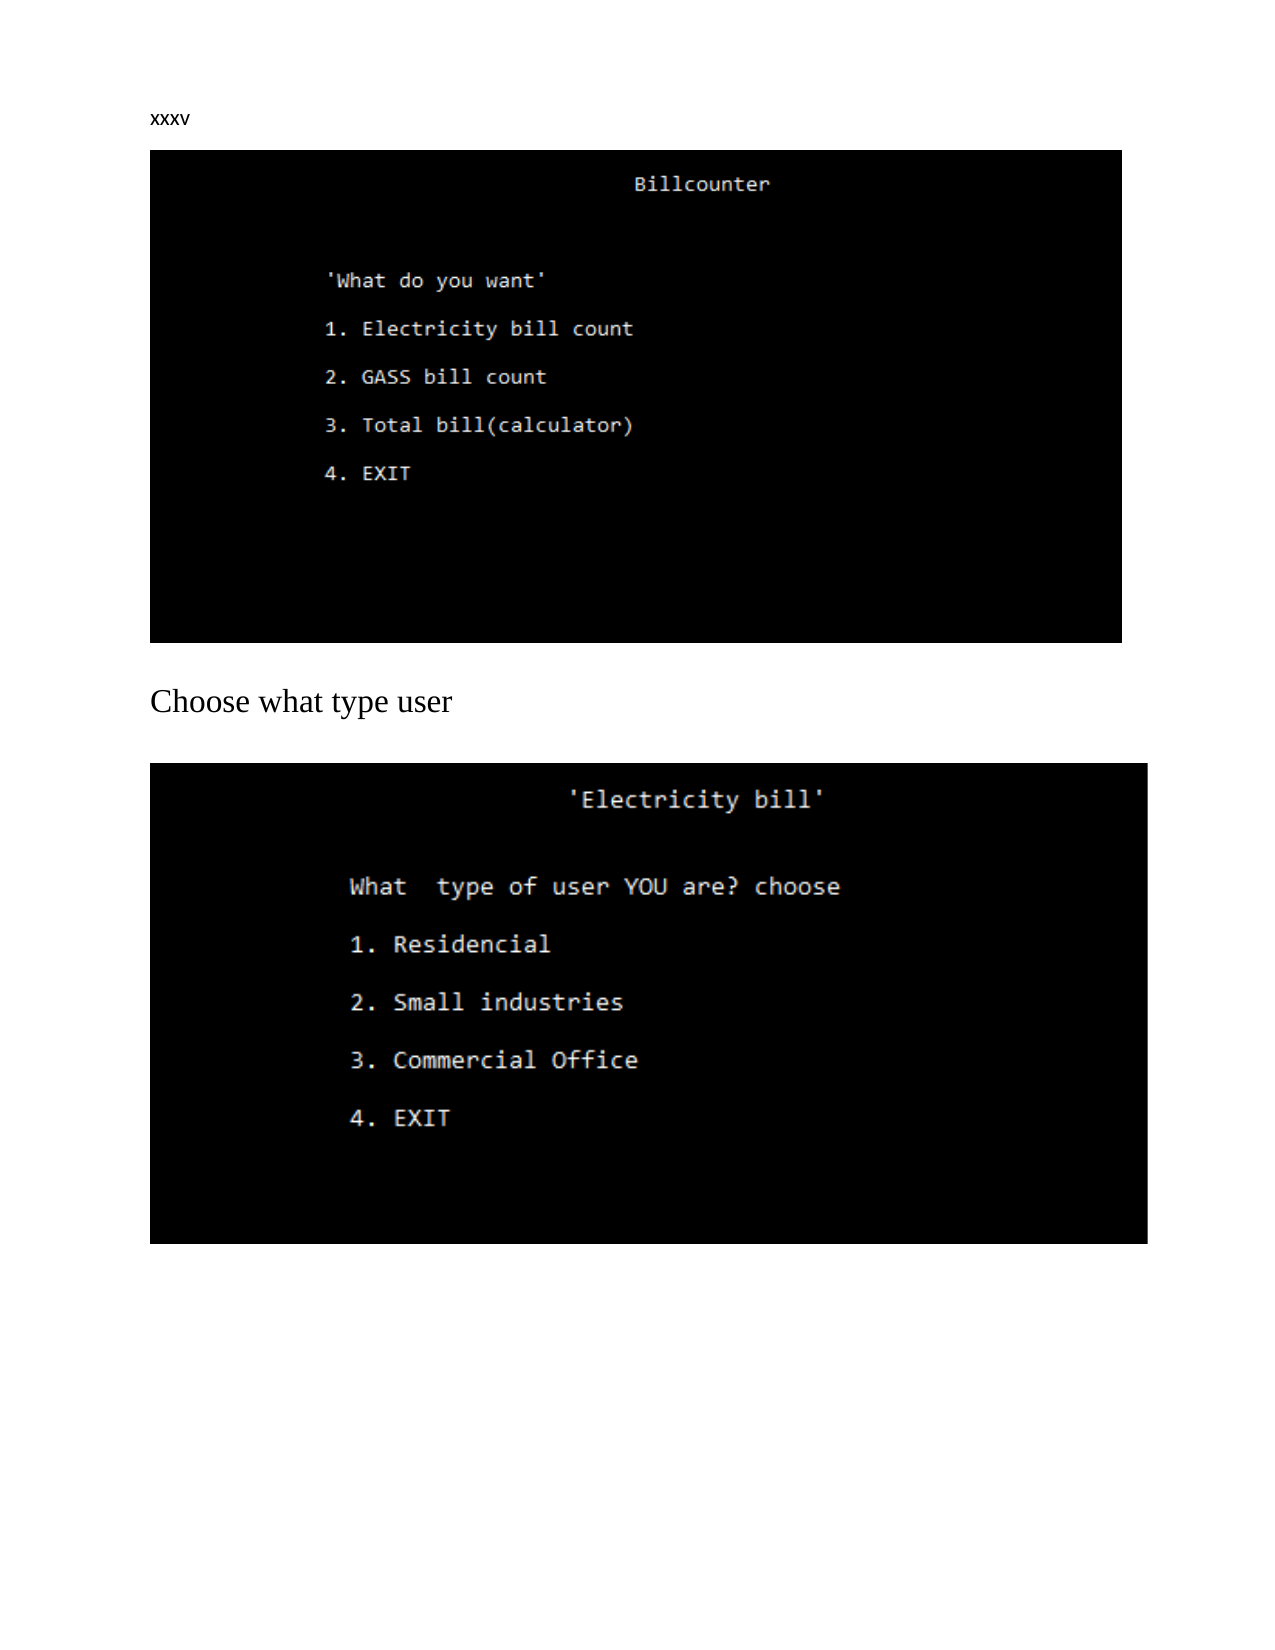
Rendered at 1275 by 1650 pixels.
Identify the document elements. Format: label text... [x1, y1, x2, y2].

picture [150, 150, 1122, 643]
picture [150, 763, 1148, 1244]
text Choose what type user [150, 681, 1125, 719]
